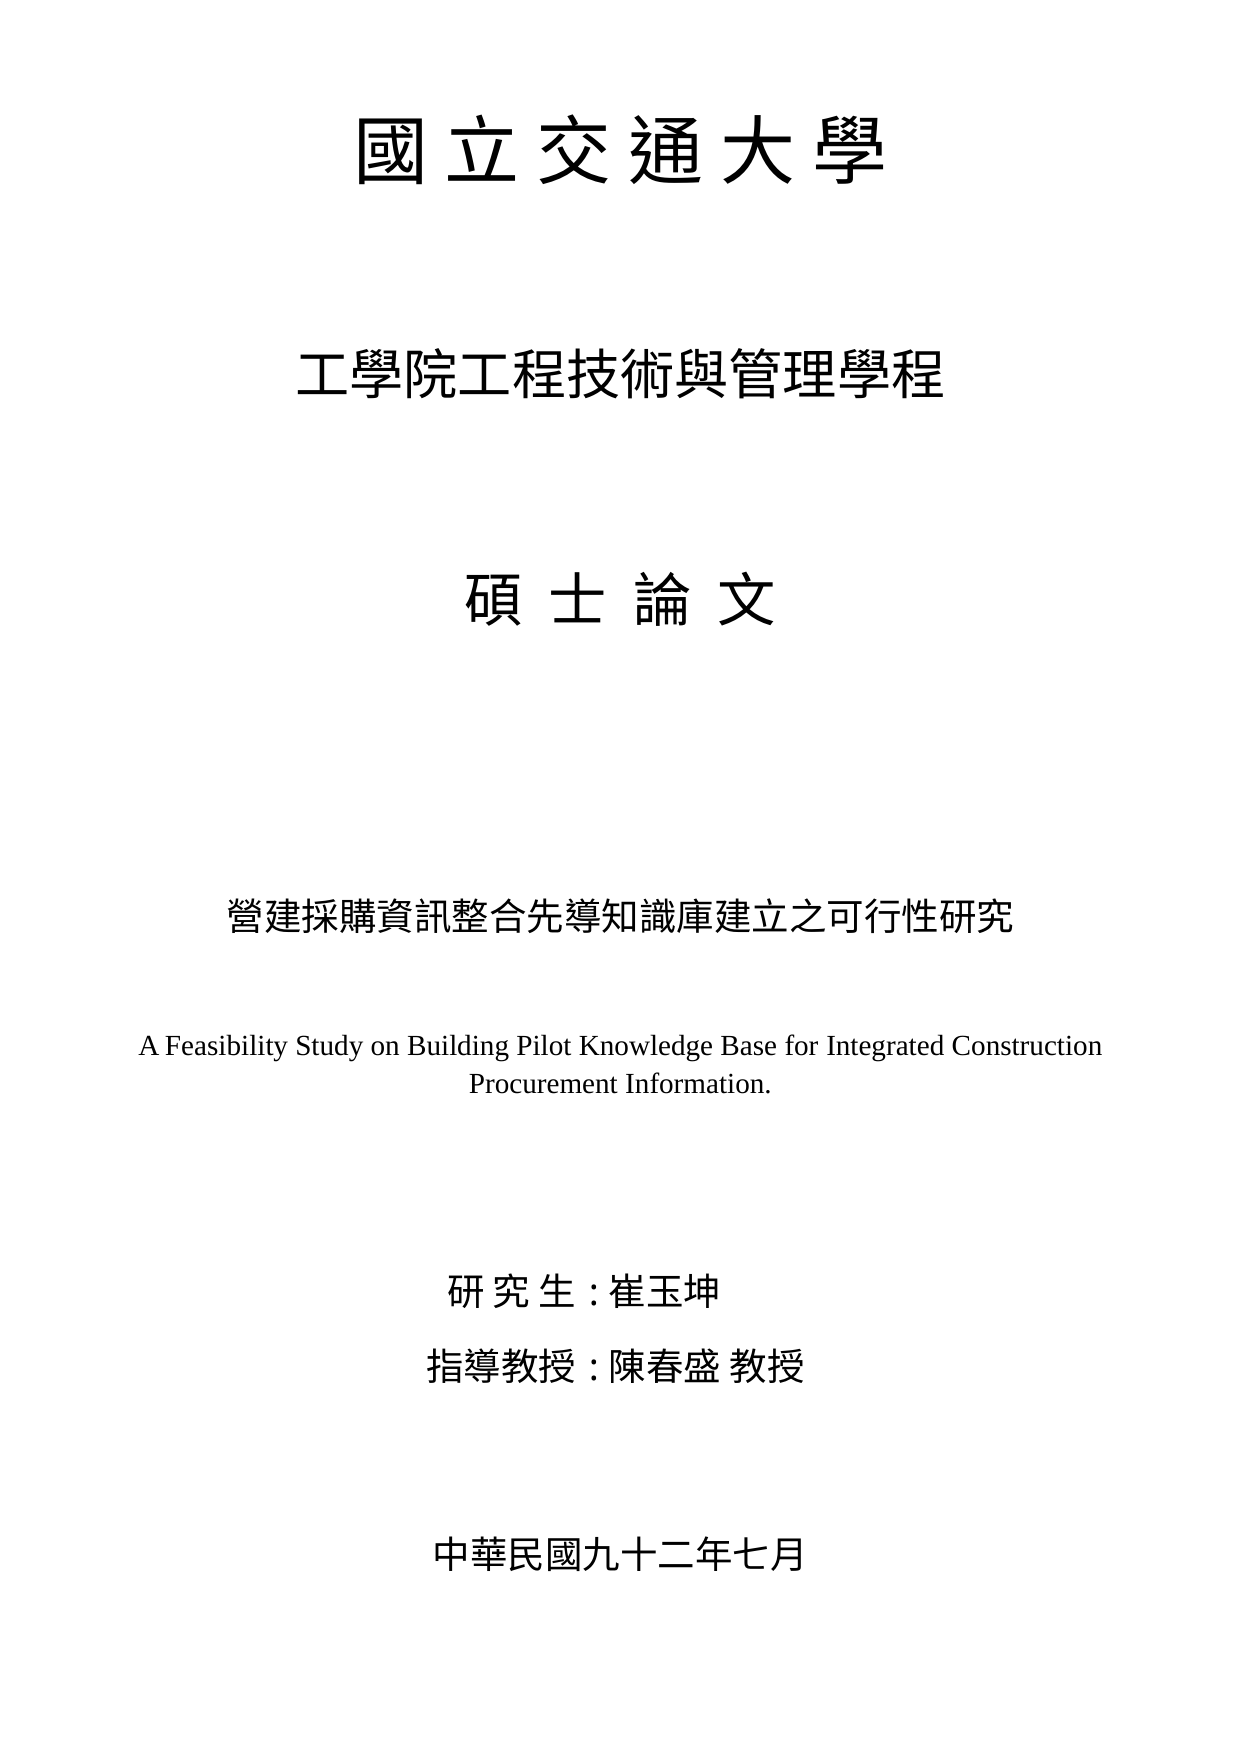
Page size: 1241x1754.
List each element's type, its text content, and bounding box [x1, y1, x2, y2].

text 碩 士 論 文 [89, 539, 1152, 652]
text 研 究 生 : 崔玉坤 [89, 1252, 1152, 1327]
text 營建採購資訊整合先導知識庫建立之可行性研究 [89, 877, 1152, 952]
text A Feasibility Study on Building Pilot Knowledge Base for Integrated Construction Procurement Information. [89, 1027, 1152, 1102]
text 工學院工程技術與管理學程 [89, 314, 1152, 427]
text 指導教授 : 陳春盛 教授 [89, 1327, 1152, 1402]
text 國 立 交 通 大 學 [89, 89, 1152, 202]
text 中華民國九十二年七月 [89, 1514, 1152, 1589]
